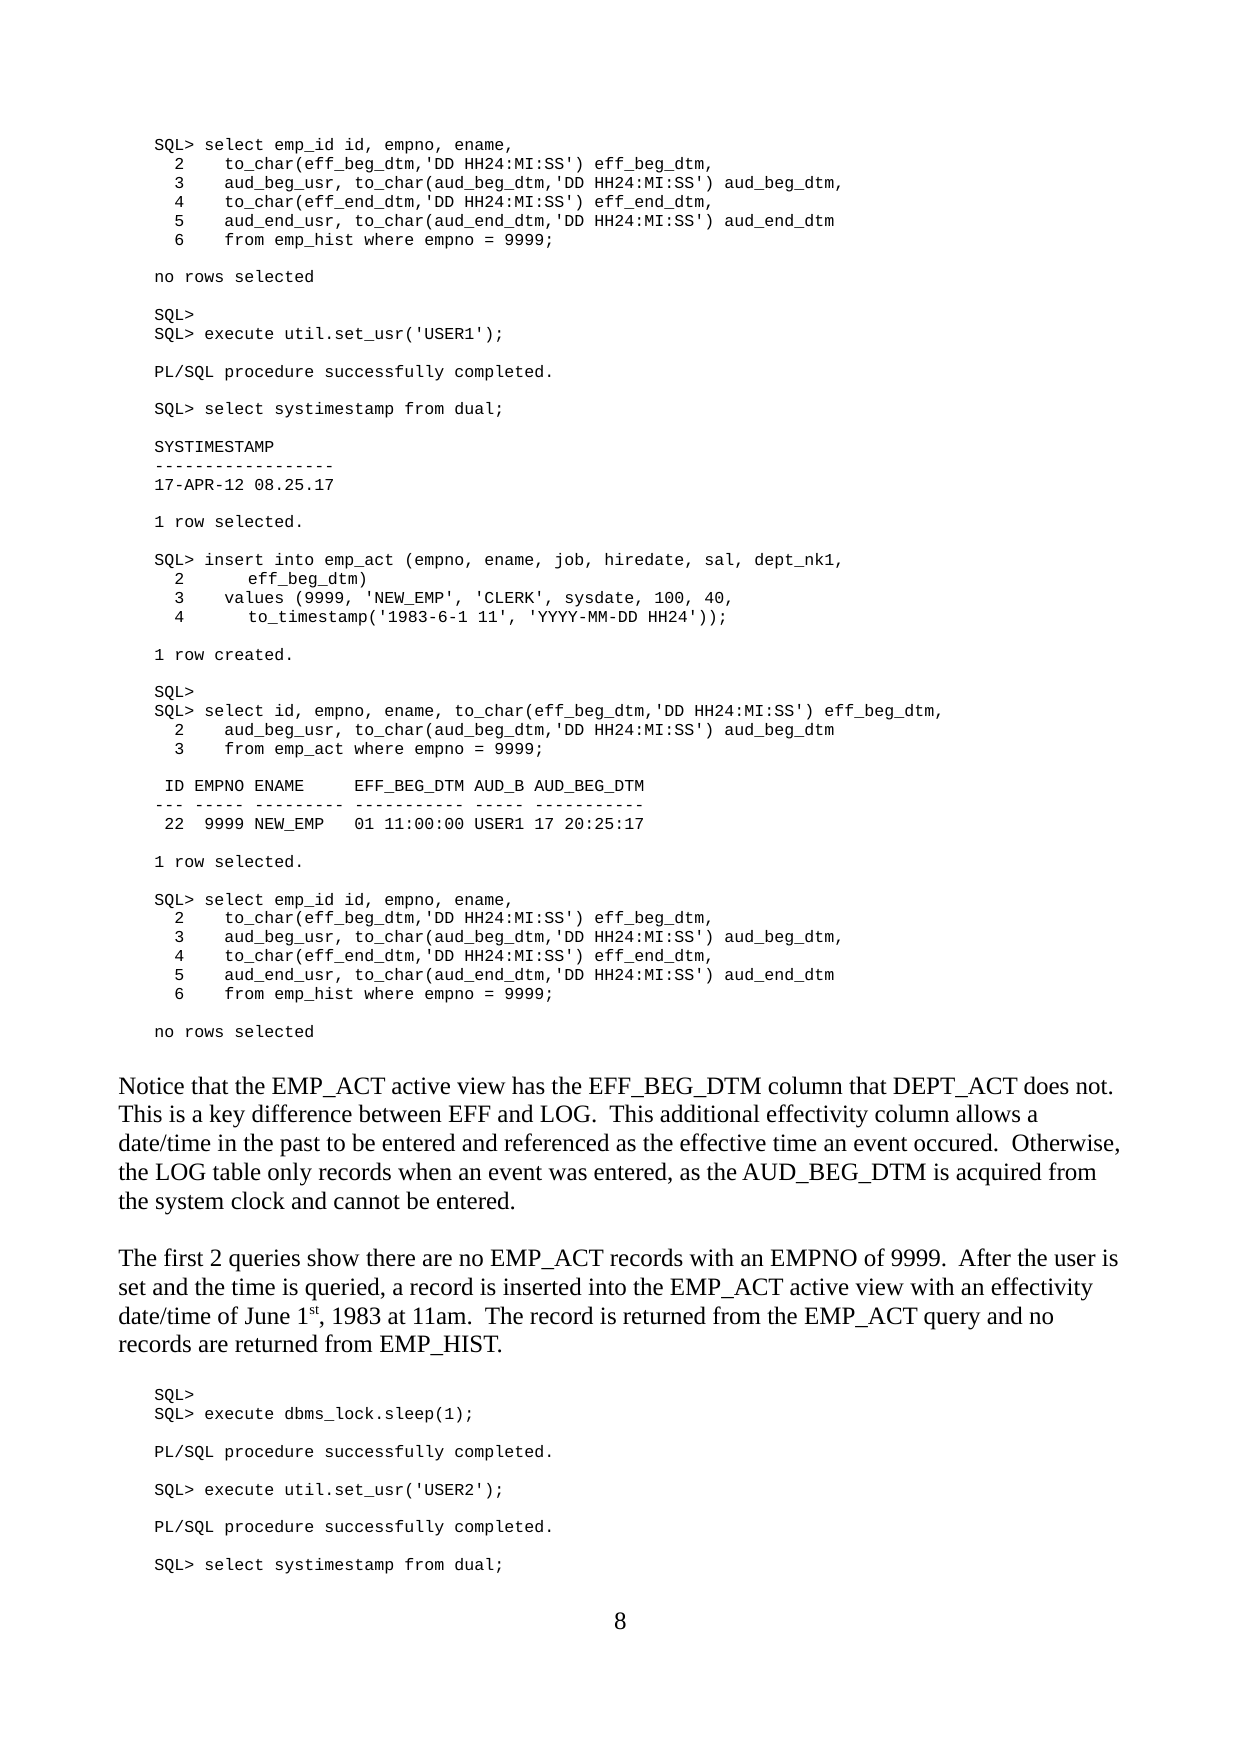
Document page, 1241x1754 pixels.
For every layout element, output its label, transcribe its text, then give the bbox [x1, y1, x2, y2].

text SQL> [154, 307, 1086, 326]
text Notice that the EMP_ACT active view has the EFF_BEG_DTM column that DEPT_ACT does not. This is a key difference between EFF and LOG. This additional effectivity column allows a date/time in the past to be entered and referenced as the effective time an event occured. Otherwise, the LOG table only records when an event was entered, as the AUD_BEG_DTM is acquired from the system clock and cannot be entered. [118, 1071, 1122, 1214]
text SQL> execute dbms_lock.sleep(1); [154, 1406, 1086, 1425]
text SQL> [154, 684, 1086, 703]
text SQL> select emp_id id, empno, ename, [154, 891, 1086, 910]
text 3 aud_beg_usr, to_char(aud_beg_dtm,'DD HH24:MI:SS') aud_beg_dtm, [154, 929, 1086, 948]
text 4 to_char(eff_end_dtm,'DD HH24:MI:SS') eff_end_dtm, [154, 948, 1086, 967]
text 4 to_char(eff_end_dtm,'DD HH24:MI:SS') eff_end_dtm, [154, 193, 1086, 212]
text ID EMPNO ENAME EFF_BEG_DTM AUD_B AUD_BEG_DTM [154, 778, 1086, 797]
text 17-APR-12 08.25.17 [154, 476, 1086, 495]
text PL/SQL procedure successfully completed. [154, 1443, 1086, 1462]
text SQL> select systimestamp from dual; [154, 1557, 1086, 1576]
text SQL> [154, 1387, 1086, 1406]
text 2 to_char(eff_beg_dtm,'DD HH24:MI:SS') eff_beg_dtm, [154, 910, 1086, 929]
text PL/SQL procedure successfully completed. [154, 1519, 1086, 1538]
text SQL> execute util.set_usr('USER2'); [154, 1481, 1086, 1500]
text 2 to_char(eff_beg_dtm,'DD HH24:MI:SS') eff_beg_dtm, [154, 156, 1086, 175]
text 1 row created. [154, 646, 1086, 665]
text 4 to_timestamp('1983-6-1 11', 'YYYY-MM-DD HH24')); [154, 608, 1086, 627]
text SYSTIMESTAMP [154, 439, 1086, 457]
text no rows selected [154, 1023, 1086, 1042]
text 3 from emp_act where empno = 9999; [154, 740, 1086, 759]
text SQL> select id, empno, ename, to_char(eff_beg_dtm,'DD HH24:MI:SS') eff_beg_dtm, [154, 703, 1086, 721]
text SQL> execute util.set_usr('USER1'); [154, 326, 1086, 344]
text 3 aud_beg_usr, to_char(aud_beg_dtm,'DD HH24:MI:SS') aud_beg_dtm, [154, 175, 1086, 193]
text SQL> insert into emp_act (empno, ename, job, hiredate, sal, dept_nk1, [154, 552, 1086, 571]
text 5 aud_end_usr, to_char(aud_end_dtm,'DD HH24:MI:SS') aud_end_dtm [154, 212, 1086, 231]
text SQL> select systimestamp from dual; [154, 401, 1086, 420]
text 1 row selected. [154, 853, 1086, 872]
text PL/SQL procedure successfully completed. [154, 363, 1086, 382]
text SQL> select emp_id id, empno, ename, [154, 137, 1086, 156]
text --- ----- --------- ----------- ----- ----------- [154, 797, 1086, 816]
text 1 row selected. [154, 514, 1086, 533]
text ------------------ [154, 457, 1086, 476]
text 6 from emp_hist where empno = 9999; [154, 985, 1086, 1004]
text The first 2 queries show there are no EMP_ACT records with an EMPNO of 9999. After the user is set and the time is queried, a record is inserted into the EMP_ACT active view with an effectivity date/time of June 1st, 1983 at 11am. The record is returned from the EMP_ACT query and no records are returned from EMP_HIST. [118, 1243, 1122, 1358]
text 2 aud_beg_usr, to_char(aud_beg_dtm,'DD HH24:MI:SS') aud_beg_dtm [154, 721, 1086, 740]
text no rows selected [154, 269, 1086, 288]
text 3 values (9999, 'NEW_EMP', 'CLERK', sysdate, 100, 40, [154, 589, 1086, 608]
text 5 aud_end_usr, to_char(aud_end_dtm,'DD HH24:MI:SS') aud_end_dtm [154, 967, 1086, 985]
text 2 eff_beg_dtm) [154, 571, 1086, 589]
text 6 from emp_hist where empno = 9999; [154, 231, 1086, 250]
text 22 9999 NEW_EMP 01 11:00:00 USER1 17 20:25:17 [154, 816, 1086, 834]
